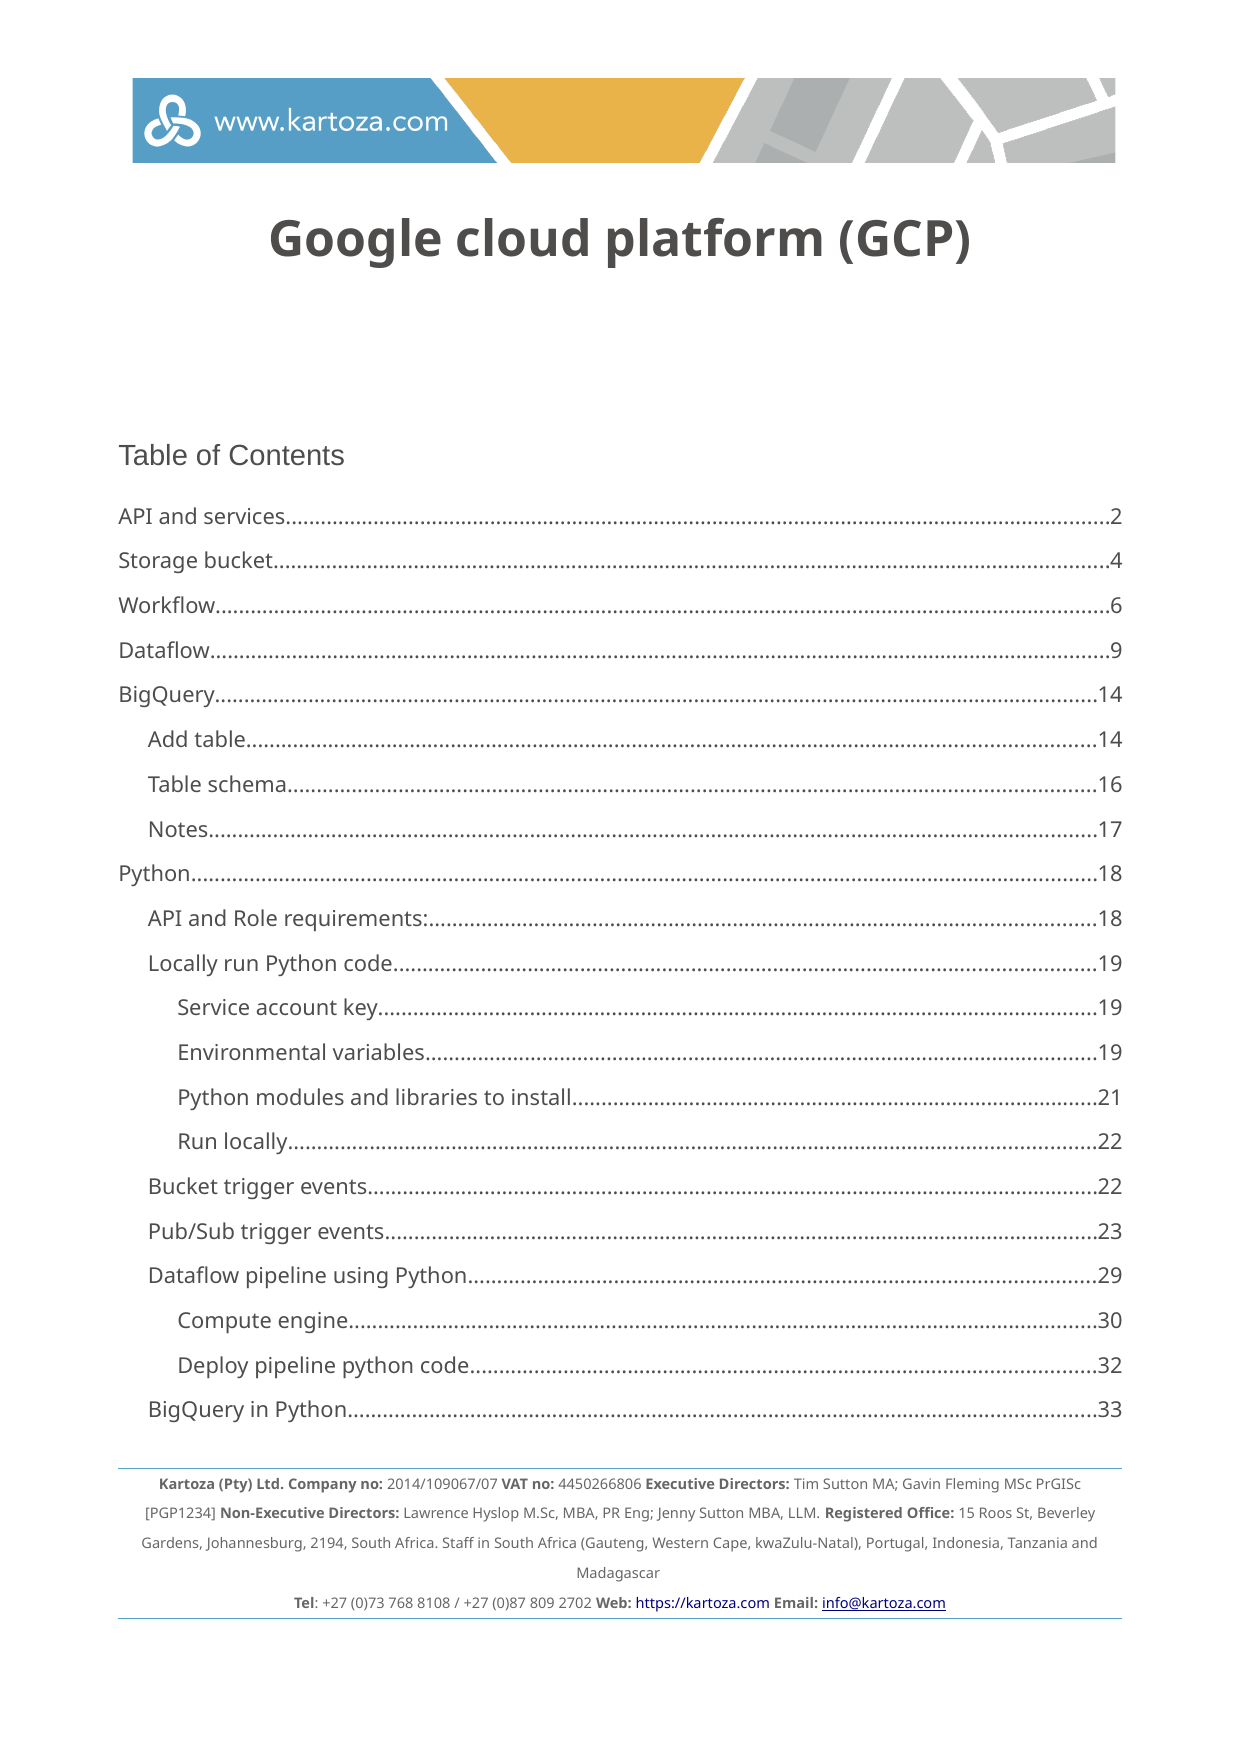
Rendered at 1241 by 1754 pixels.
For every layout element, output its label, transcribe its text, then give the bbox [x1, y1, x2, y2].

text Bucket trigger events 22 [148, 1171, 1122, 1201]
picture [132, 78, 1116, 163]
text Pub/Sub trigger events 23 [148, 1216, 1122, 1246]
text Add table 14 [148, 724, 1122, 754]
text Deploy pipeline python code 32 [177, 1350, 1122, 1379]
text BigQuery in Python 33 [148, 1394, 1122, 1424]
text Run locally 22 [177, 1126, 1122, 1156]
text API and services 2 [118, 501, 1122, 531]
text Environmental variables 19 [177, 1037, 1122, 1067]
text Compute engine 30 [177, 1305, 1122, 1335]
text Workflow 6 [118, 590, 1122, 620]
subtitle Table of Contents [118, 438, 1122, 471]
text Locally run Python code 19 [148, 948, 1122, 977]
text Python 18 [118, 858, 1122, 888]
text Dataflow 9 [118, 635, 1122, 664]
text Dataflow pipeline using Python 29 [148, 1260, 1122, 1290]
text Table schema 16 [148, 769, 1122, 799]
text Service account key 19 [177, 992, 1122, 1022]
text API and Role requirements: 18 [148, 903, 1122, 933]
title Google cloud platform (GCP) [118, 203, 1122, 271]
text Notes 17 [148, 813, 1122, 843]
text Python modules and libraries to install 21 [177, 1082, 1122, 1111]
text BigQuery 14 [118, 679, 1122, 709]
text Storage bucket 4 [118, 545, 1122, 575]
